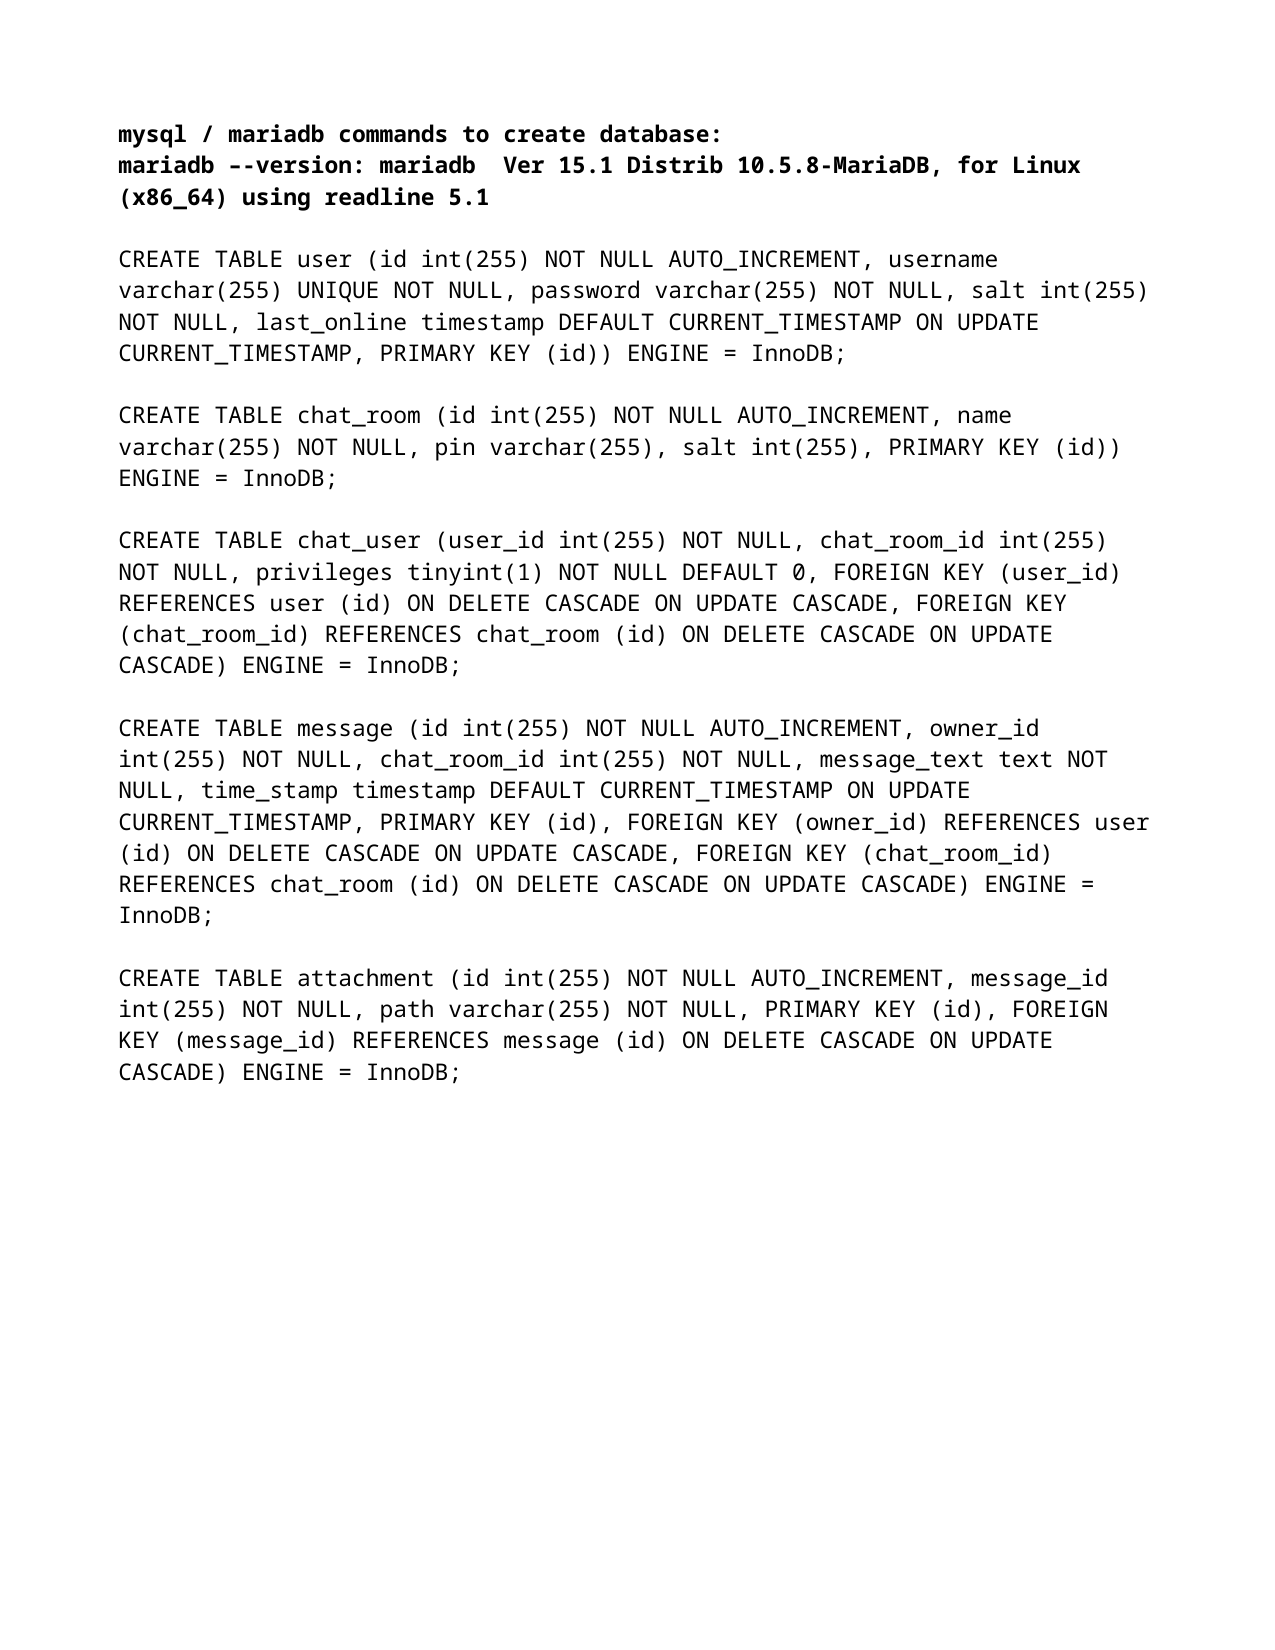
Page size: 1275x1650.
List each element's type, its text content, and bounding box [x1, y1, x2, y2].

text CREATE TABLE message (id int(255) NOT NULL AUTO_INCREMENT, owner_id int(255) NOT NULL, chat_room_id int(255) NOT NULL, message_text text NOT NULL, time_stamp timestamp DEFAULT CURRENT_TIMESTAMP ON UPDATE CURRENT_TIMESTAMP, PRIMARY KEY (id), FOREIGN KEY (owner_id) REFERENCES user (id) ON DELETE CASCADE ON UPDATE CASCADE, FOREIGN KEY (chat_room_id) REFERENCES chat_room (id) ON DELETE CASCADE ON UPDATE CASCADE) ENGINE = InnoDB; [118, 712, 1157, 931]
text mysql / mariadb commands to create database: [118, 118, 1157, 149]
text CREATE TABLE attachment (id int(255) NOT NULL AUTO_INCREMENT, message_id int(255) NOT NULL, path varchar(255) NOT NULL, PRIMARY KEY (id), FOREIGN KEY (message_id) REFERENCES message (id) ON DELETE CASCADE ON UPDATE CASCADE) ENGINE = InnoDB; [118, 962, 1157, 1087]
text CREATE TABLE chat_user (user_id int(255) NOT NULL, chat_room_id int(255) NOT NULL, privileges tinyint(1) NOT NULL DEFAULT 0, FOREIGN KEY (user_id) REFERENCES user (id) ON DELETE CASCADE ON UPDATE CASCADE, FOREIGN KEY (chat_room_id) REFERENCES chat_room (id) ON DELETE CASCADE ON UPDATE CASCADE) ENGINE = InnoDB; [118, 524, 1157, 681]
text CREATE TABLE user (id int(255) NOT NULL AUTO_INCREMENT, username varchar(255) UNIQUE NOT NULL, password varchar(255) NOT NULL, salt int(255) NOT NULL, last_online timestamp DEFAULT CURRENT_TIMESTAMP ON UPDATE CURRENT_TIMESTAMP, PRIMARY KEY (id)) ENGINE = InnoDB; [118, 243, 1157, 368]
text mariadb –-version: mariadb Ver 15.1 Distrib 10.5.8-MariaDB, for Linux (x86_64) using readline 5.1 [118, 149, 1157, 212]
text CREATE TABLE chat_room (id int(255) NOT NULL AUTO_INCREMENT, name varchar(255) NOT NULL, pin varchar(255), salt int(255), PRIMARY KEY (id)) ENGINE = InnoDB; [118, 399, 1157, 493]
